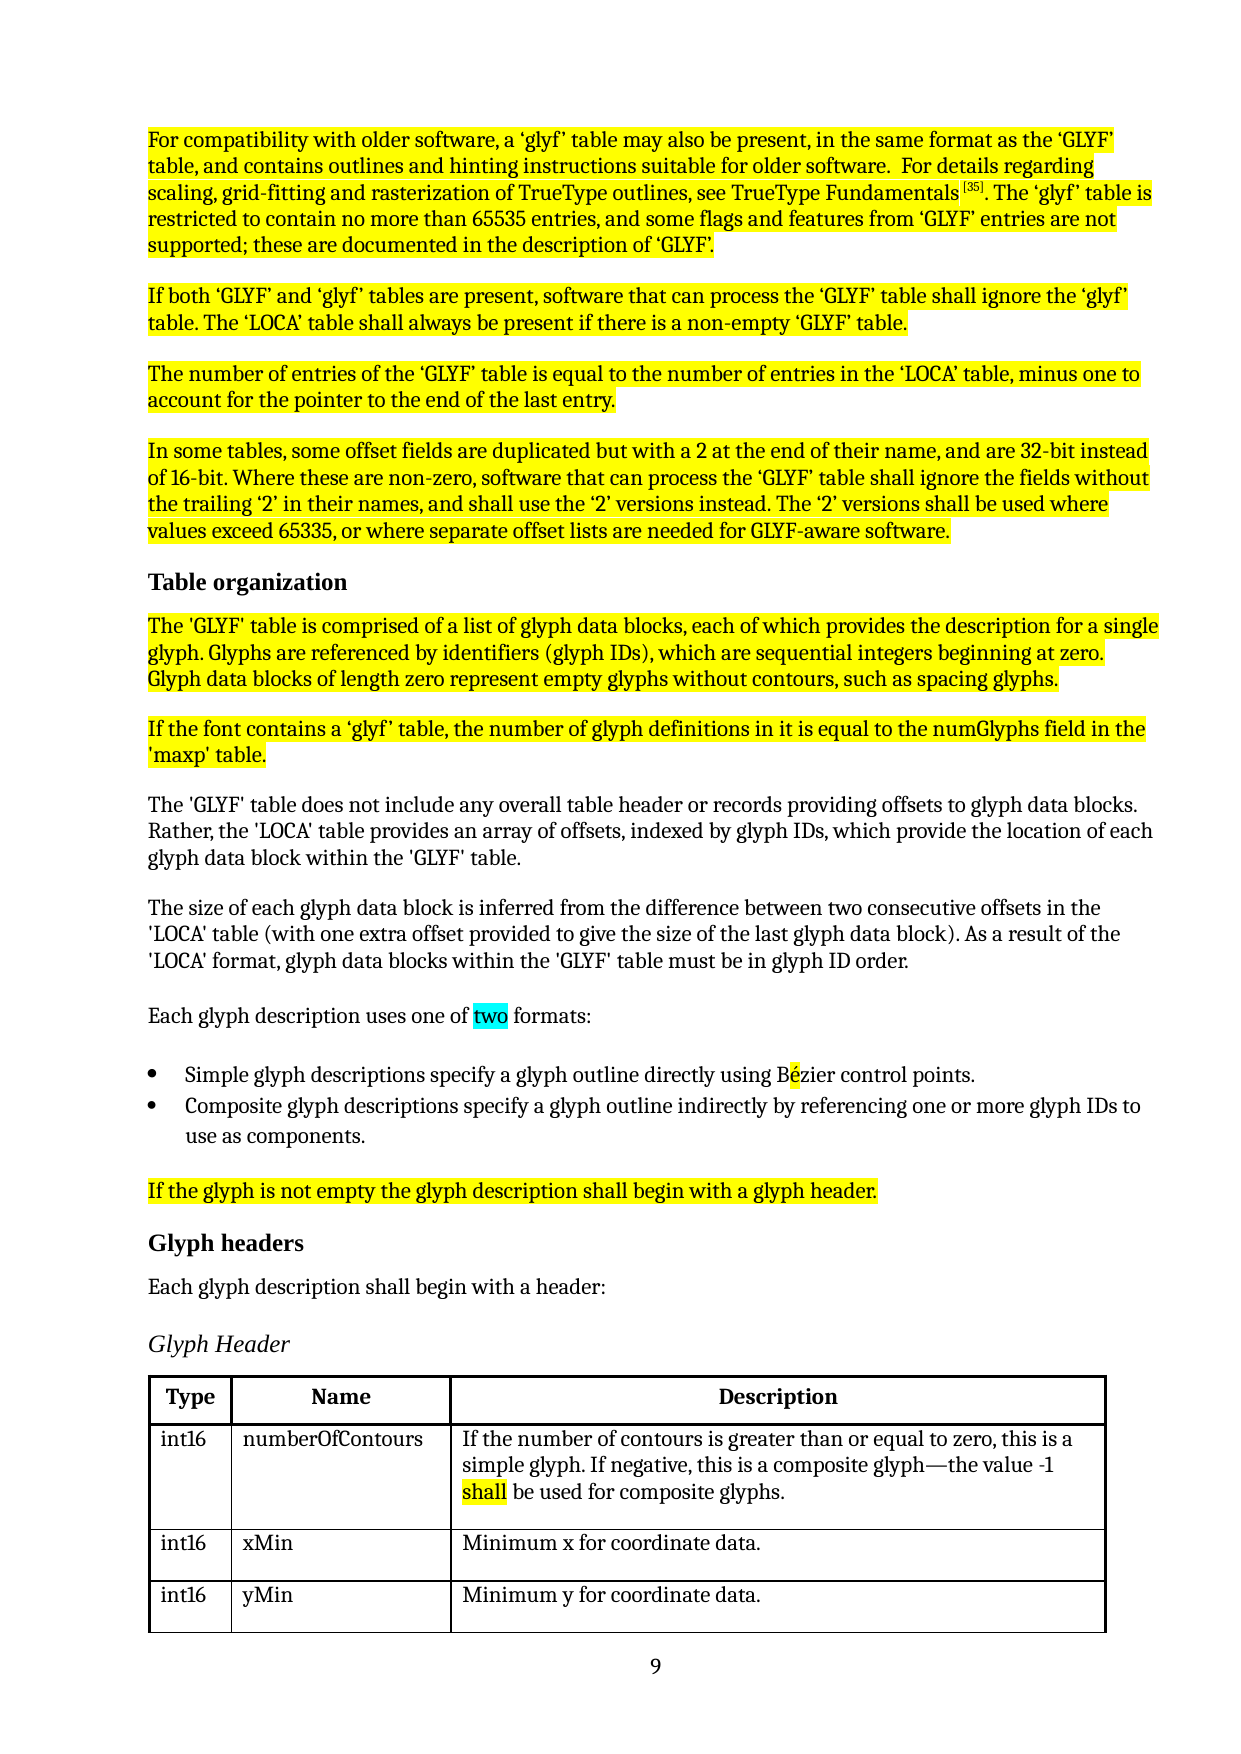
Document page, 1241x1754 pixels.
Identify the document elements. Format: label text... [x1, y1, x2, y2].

table_header Description [452, 1378, 1104, 1423]
text Each glyph description uses one of two formats: [148, 1003, 1163, 1029]
text If the glyph is not empty the glyph description shall begin with a glyph header. [148, 1178, 1163, 1204]
text The size of each glyph data block is inferred from the difference between two consecutive offsets in the 'LOCA' table (with one extra offset provided to give the size of the last glyph data block). As a result of the 'LOCA' format, glyph data blocks within the 'GLYF' table must be in glyph ID order. [148, 895, 1163, 974]
text For compatibility with older software, a ‘glyf’ table may also be present, in the same format as the ‘GLYF’ table, and contains outlines and hinting instructions suitable for older software. For details regarding scaling, grid-fitting and rasterization of TrueType outlines, see TrueType Fundamentals [35]. The ‘glyf’ table is restricted to contain no more than 65535 entries, and some flags and features from ‘GLYF’ entries are not supported; these are documented in the description of ‘GLYF’. [148, 127, 1163, 258]
table_header Name [233, 1378, 449, 1423]
text Glyph headers [148, 1228, 1163, 1257]
table_cell If the number of contours is greater than or equal to zero, this is a simple glyph. If negative, this is a composite glyph—the value ˗1 shall be used for composite glyphs. [452, 1426, 1104, 1528]
text If both ‘GLYF’ and ‘glyf’ tables are present, software that can process the ‘GLYF’ table shall ignore the ‘glyf’ table. The ‘LOCA’ table shall always be present if there is a non-empty ‘GLYF’ table. [148, 283, 1163, 336]
text Each glyph description shall begin with a header: [148, 1273, 1163, 1300]
text The 'GLYF' table is comprised of a list of glyph data blocks, each of which provides the description for a single glyph. Glyphs are referenced by identifiers (glyph IDs), which are sequential integers beginning at zero. Glyph data blocks of length zero represent empty glyphs without contours, such as spacing glyphs. [148, 613, 1163, 692]
table_cell xMin [232, 1530, 450, 1580]
text If the font contains a ‘glyf’ table, the number of glyph definitions in it is equal to the numGlyphs field in the 'maxp' table. [148, 716, 1163, 768]
list Simple glyph descriptions specify a glyph outline directly using Bézier control points. [148, 1062, 1163, 1089]
text In some tables, some offset fields are duplicated but with a 2 at the end of their name, and are 32-bit instead of 16-bit. Where these are non-zero, software that can process the ‘GLYF’ table shall ignore the fields without the trailing ‘2’ in their names, and shall use the ‘2’ versions instead. The ‘2’ versions shall be used where values exceed 65335, or where separate offset lists are needed for GLYF-aware software. [148, 438, 1163, 544]
table_cell yMin [232, 1582, 450, 1632]
table_cell Minimum y for coordinate data. [452, 1582, 1104, 1632]
table_cell int16 [151, 1582, 231, 1632]
text Glyph Header [148, 1329, 1163, 1358]
list Composite glyph descriptions specify a glyph outline indirectly by referencing one or more glyph IDs to use as components. [148, 1092, 1163, 1149]
table_cell int16 [151, 1530, 231, 1580]
text The 'GLYF' table does not include any overall table header or records providing offsets to glyph data blocks. Rather, the 'LOCA' table provides an array of offsets, indexed by glyph IDs, which provide the location of each glyph data block within the 'GLYF' table. [148, 792, 1163, 871]
text Table organization [148, 567, 1163, 596]
table_cell int16 [151, 1426, 231, 1528]
table_header Type [151, 1378, 230, 1423]
text The number of entries of the ‘GLYF’ table is equal to the number of entries in the ‘LOCA’ table, minus one to account for the pointer to the end of the last entry. [148, 361, 1163, 413]
table_cell Minimum x for coordinate data. [452, 1530, 1104, 1580]
table_cell numberOfContours [232, 1426, 450, 1528]
